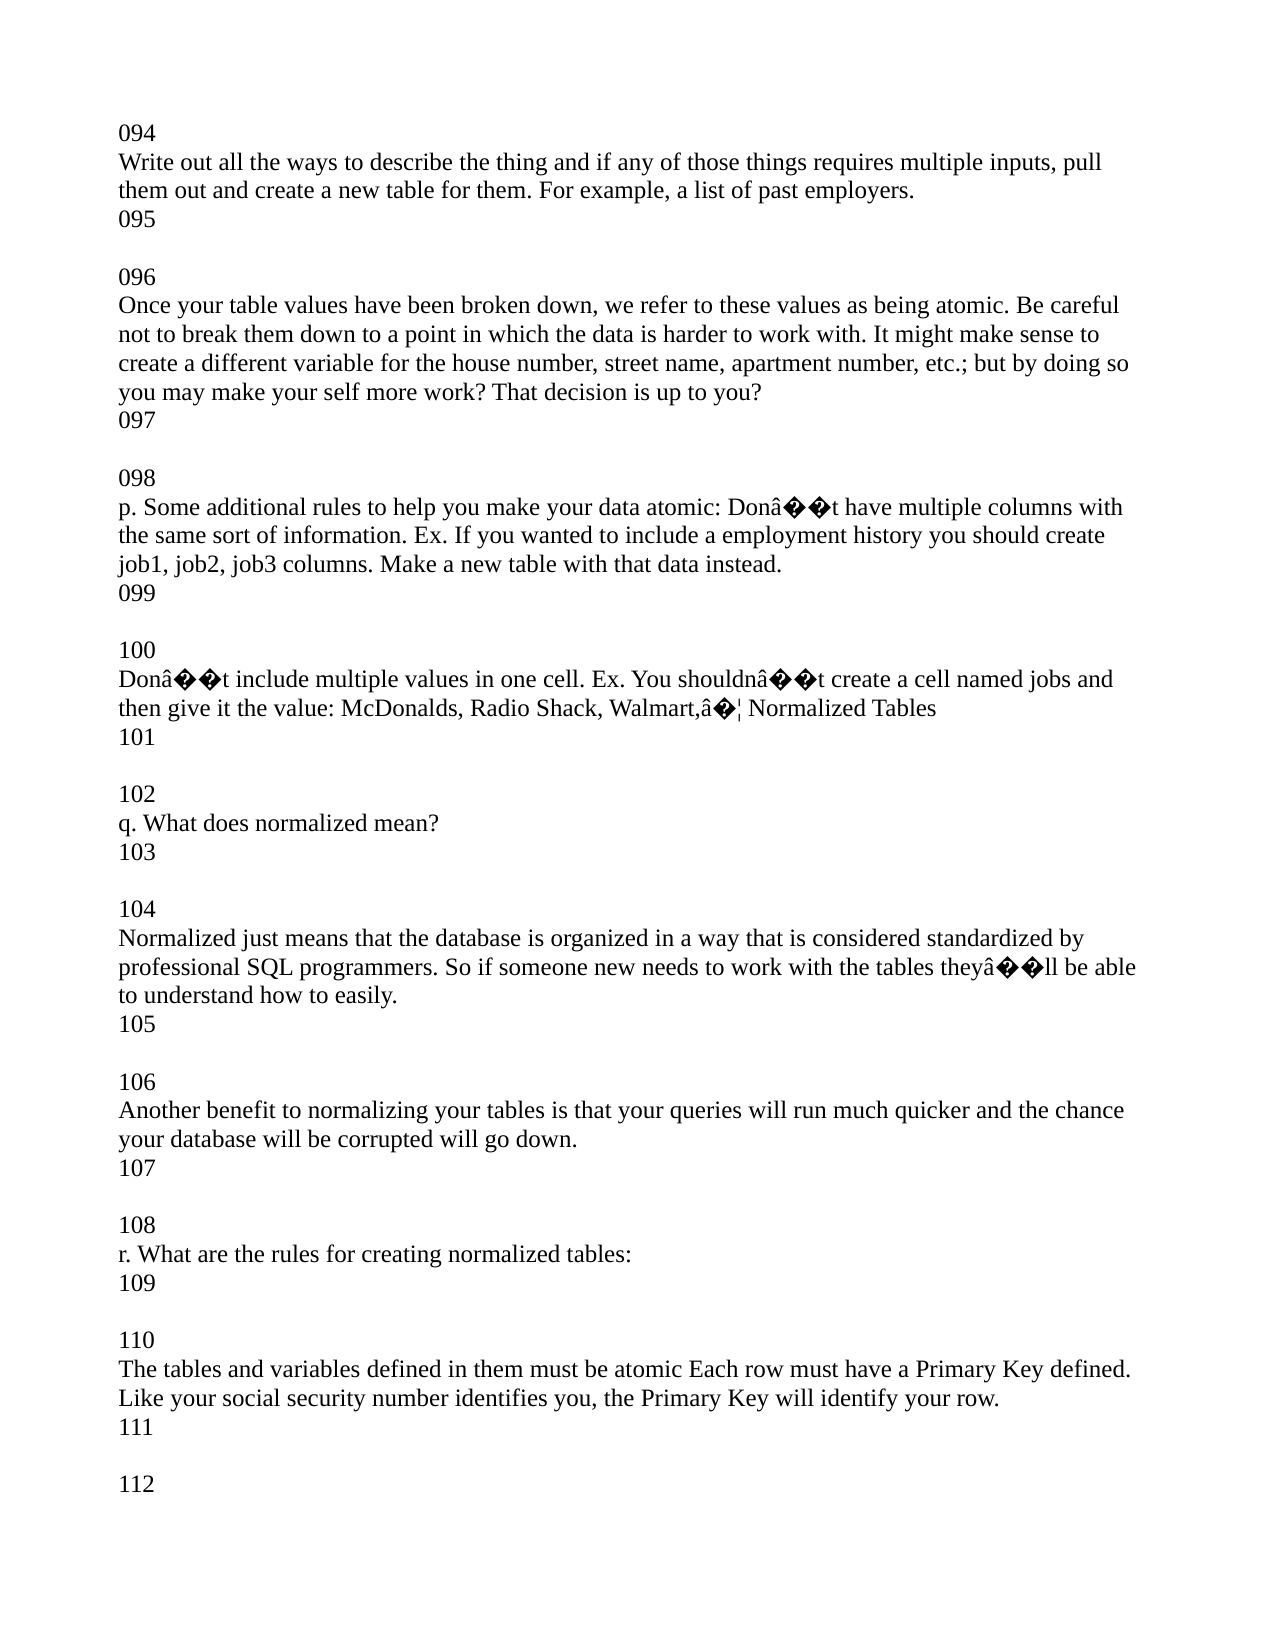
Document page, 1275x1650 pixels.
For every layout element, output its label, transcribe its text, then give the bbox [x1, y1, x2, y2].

text 106 [118, 1067, 1157, 1096]
text 101 [118, 722, 1157, 751]
text 098 [118, 463, 1157, 492]
text 099 [118, 578, 1157, 607]
text q. What does normalized mean? [118, 808, 1157, 837]
text 112 [118, 1469, 1157, 1498]
text 094 [118, 118, 1157, 147]
text 104 [118, 894, 1157, 923]
text 103 [118, 837, 1157, 866]
text 111 [118, 1412, 1157, 1441]
text 109 [118, 1268, 1157, 1297]
text The tables and variables defined in them must be atomic Each row must have a Primary Key defined. Like your social security number identifies you, the Primary Key will identify your row. [118, 1354, 1157, 1412]
text 097 [118, 406, 1157, 434]
text 100 [118, 636, 1157, 664]
text p. Some additional rules to help you make your data atomic: Donâ��t have multiple columns with the same sort of information. Ex. If you wanted to include a employment history you should create job1, job2, job3 columns. Make a new table with that data instead. [118, 492, 1157, 578]
text 102 [118, 779, 1157, 808]
text r. What are the rules for creating normalized tables: [118, 1239, 1157, 1268]
text 108 [118, 1211, 1157, 1239]
text 107 [118, 1153, 1157, 1182]
text Another benefit to normalizing your tables is that your queries will run much quicker and the chance your database will be corrupted will go down. [118, 1096, 1157, 1153]
text Write out all the ways to describe the thing and if any of those things requires multiple inputs, pull them out and create a new table for them. For example, a list of past employers. [118, 147, 1157, 204]
text 096 [118, 262, 1157, 291]
text 105 [118, 1009, 1157, 1038]
text Donâ��t include multiple values in one cell. Ex. You shouldnâ��t create a cell named jobs and then give it the value: McDonalds, Radio Shack, Walmart,â�¦ Normalized Tables [118, 664, 1157, 722]
text 095 [118, 204, 1157, 233]
text 110 [118, 1326, 1157, 1354]
text Normalized just means that the database is organized in a way that is considered standardized by professional SQL programmers. So if someone new needs to work with the tables theyâ��ll be able to understand how to easily. [118, 923, 1157, 1009]
text Once your table values have been broken down, we refer to these values as being atomic. Be careful not to break them down to a point in which the data is harder to work with. It might make sense to create a different variable for the house number, street name, apartment number, etc.; but by doing so you may make your self more work? That decision is up to you? [118, 291, 1157, 406]
